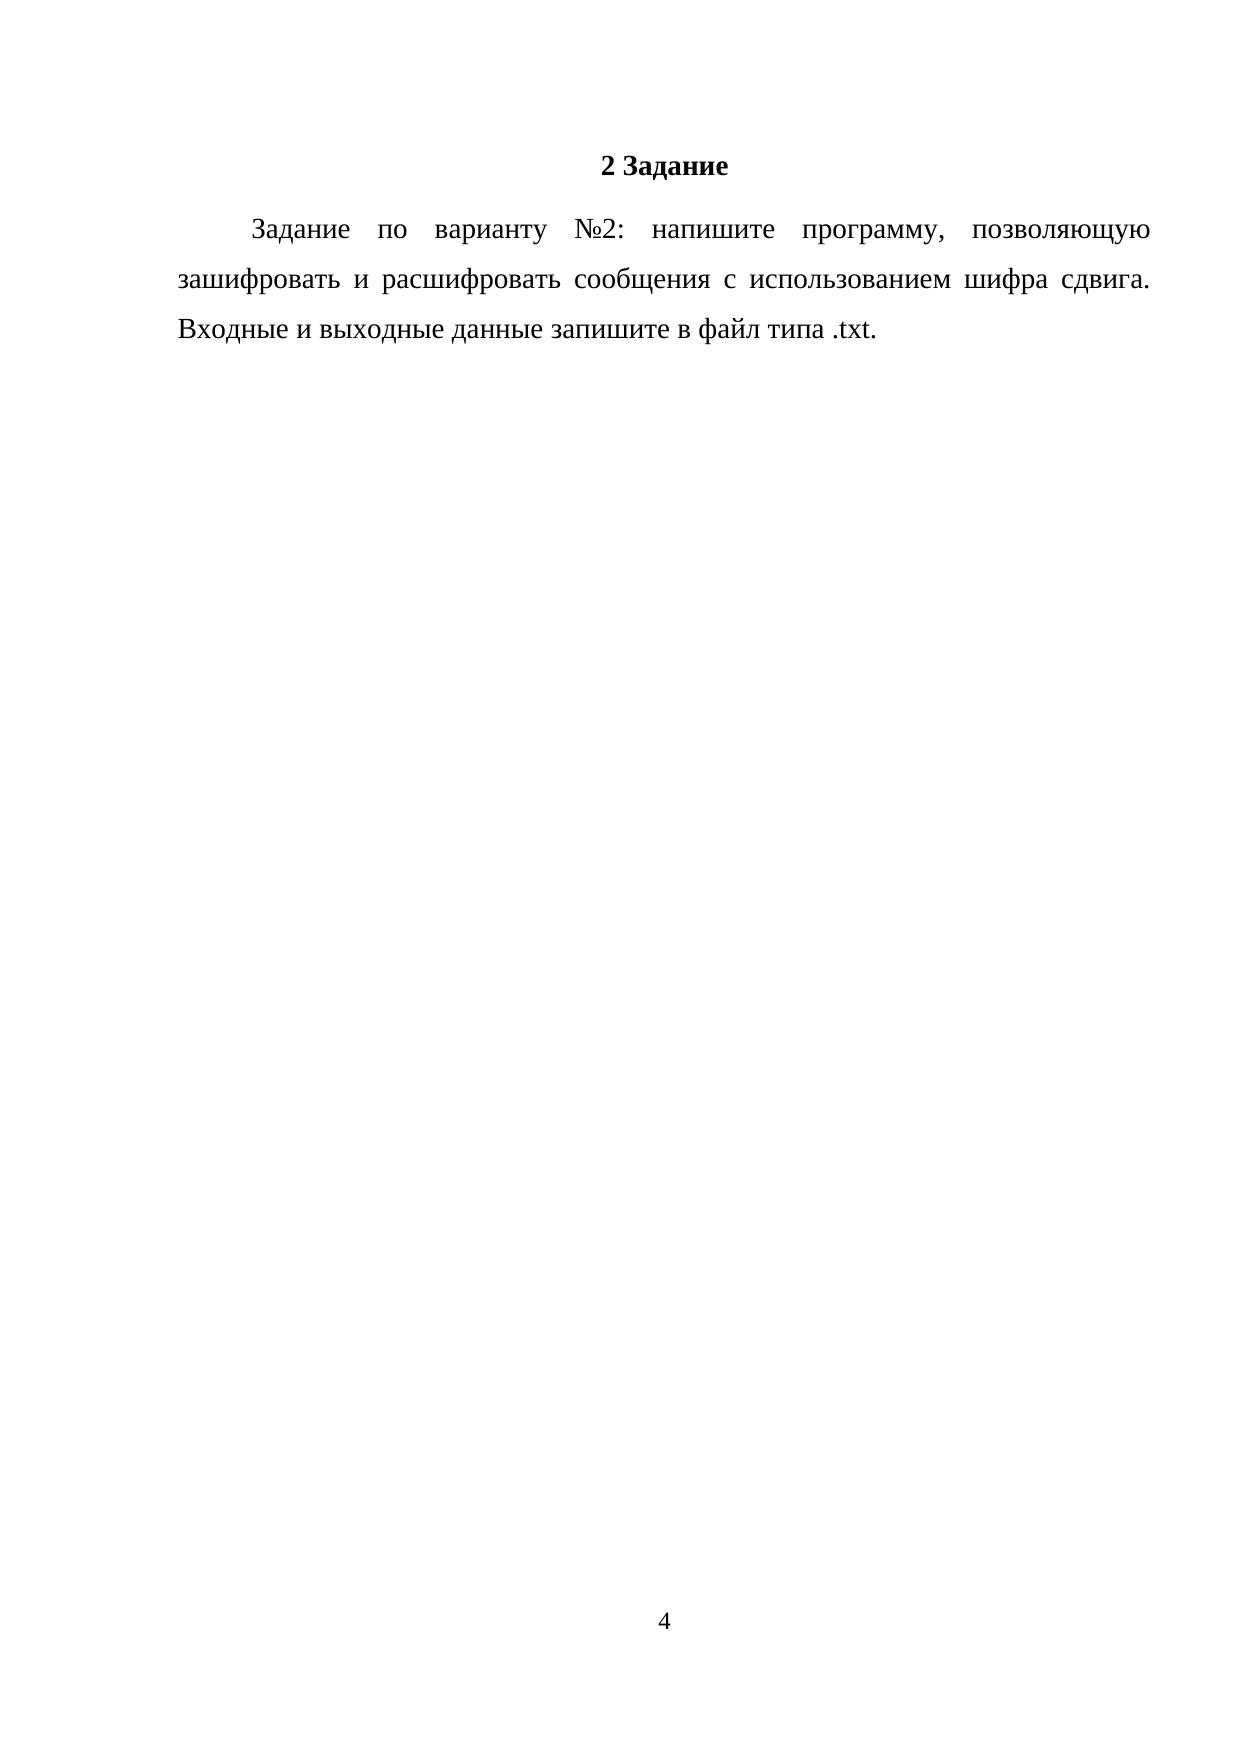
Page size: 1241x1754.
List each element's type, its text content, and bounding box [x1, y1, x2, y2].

text Задание по варианту №2: напишите программу, позволяющую зашифровать и расшифровать сообщения с использованием шифра сдвига. Входные и выходные данные запишите в файл типа .txt. [177, 211, 1152, 345]
subtitle 2 Задание [177, 148, 1152, 181]
